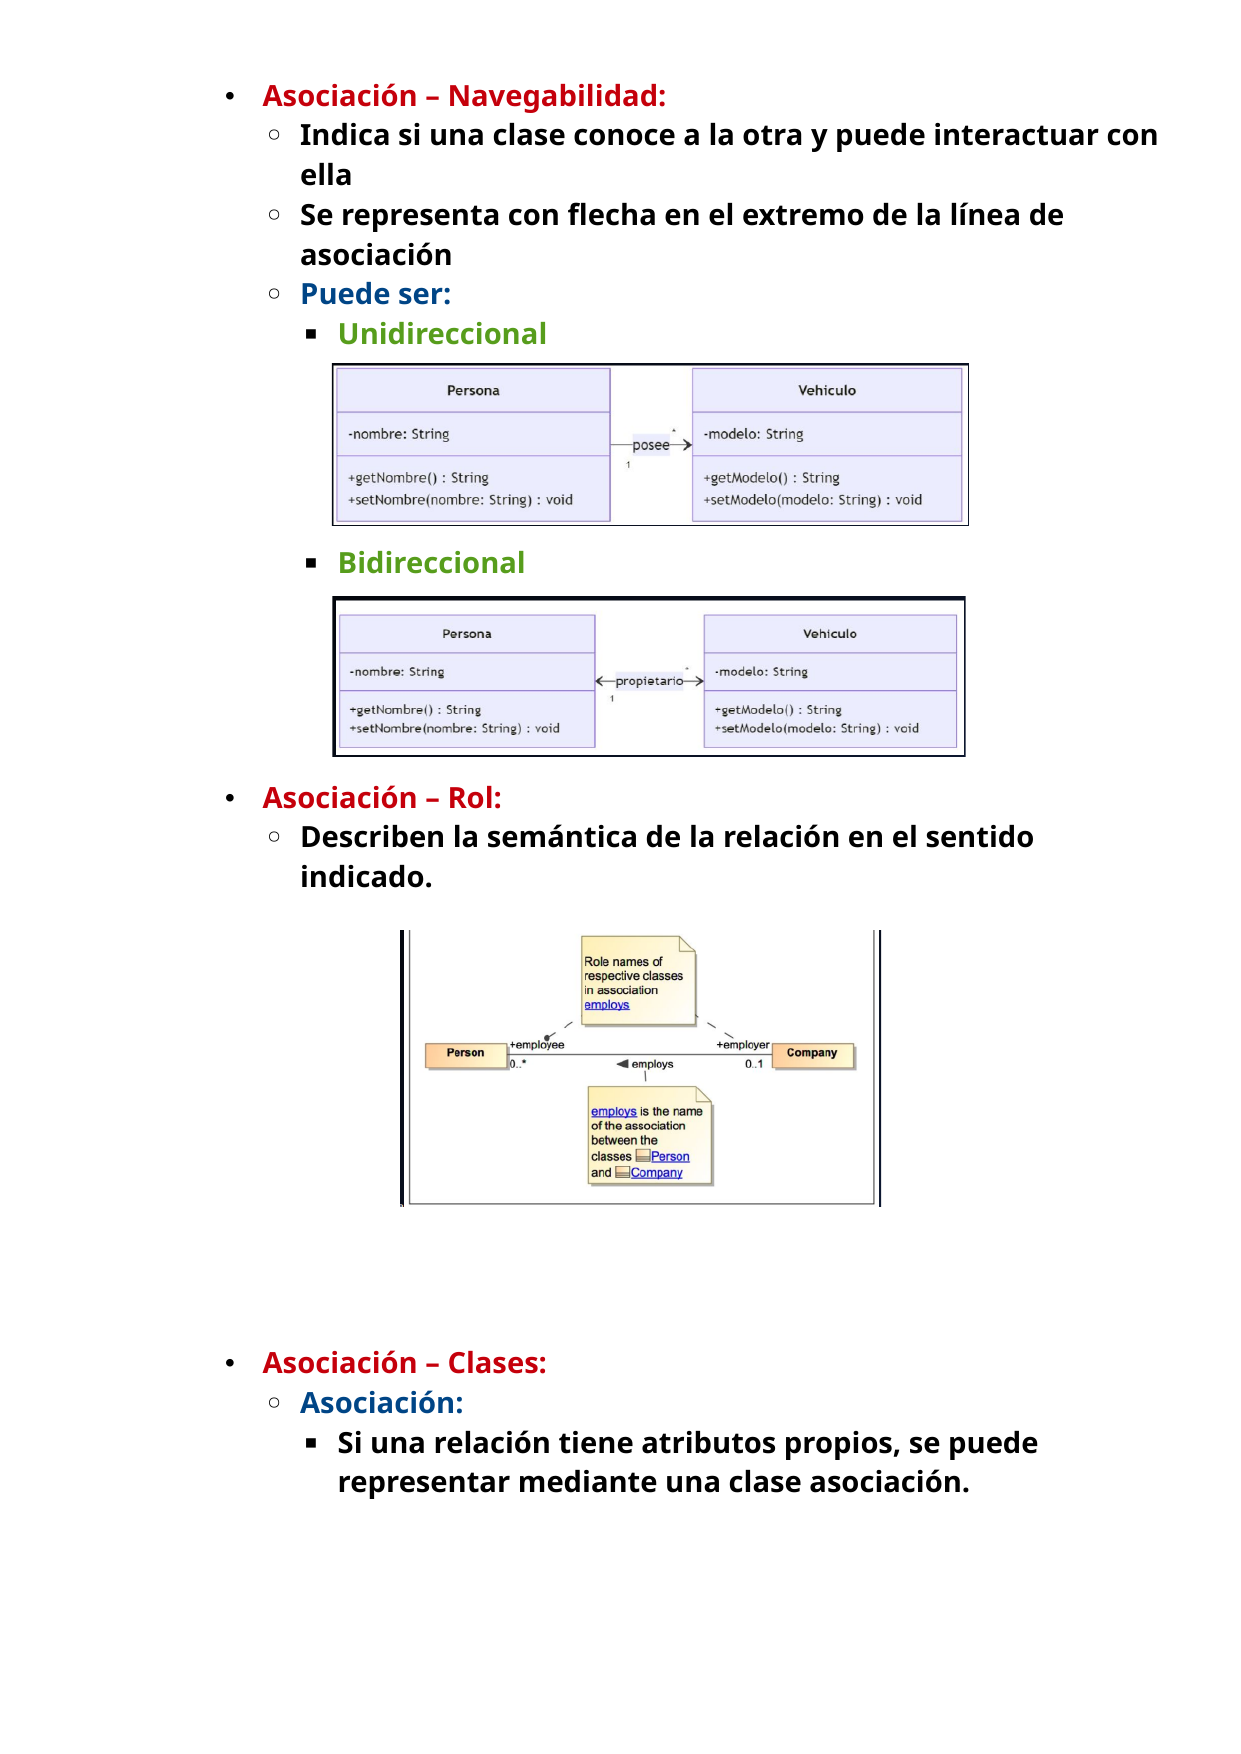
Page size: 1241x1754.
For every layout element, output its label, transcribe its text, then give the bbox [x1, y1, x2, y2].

list Unidireccional [300, 313, 1165, 353]
list Bidireccional [300, 542, 1165, 582]
list Asociación – Rol: [225, 777, 1165, 817]
list Puede ser: [262, 273, 1165, 313]
list Indica si una clase conoce a la otra y puede interactuar con ella [262, 115, 1165, 194]
list Describen la semántica de la relación en el sentido indicado. [262, 817, 1165, 896]
list Si una relación tiene atributos propios, se puede representar mediante una clase asociación. [300, 1422, 1165, 1501]
picture [331, 363, 969, 526]
list Asociación: [262, 1382, 1165, 1422]
list Se representa con flecha en el extremo de la línea de asociación [262, 194, 1165, 273]
picture [400, 930, 882, 1207]
picture [332, 596, 966, 757]
list Asociación – Clases: [225, 1343, 1165, 1382]
list Asociación – Navegabilidad: [225, 75, 1165, 115]
